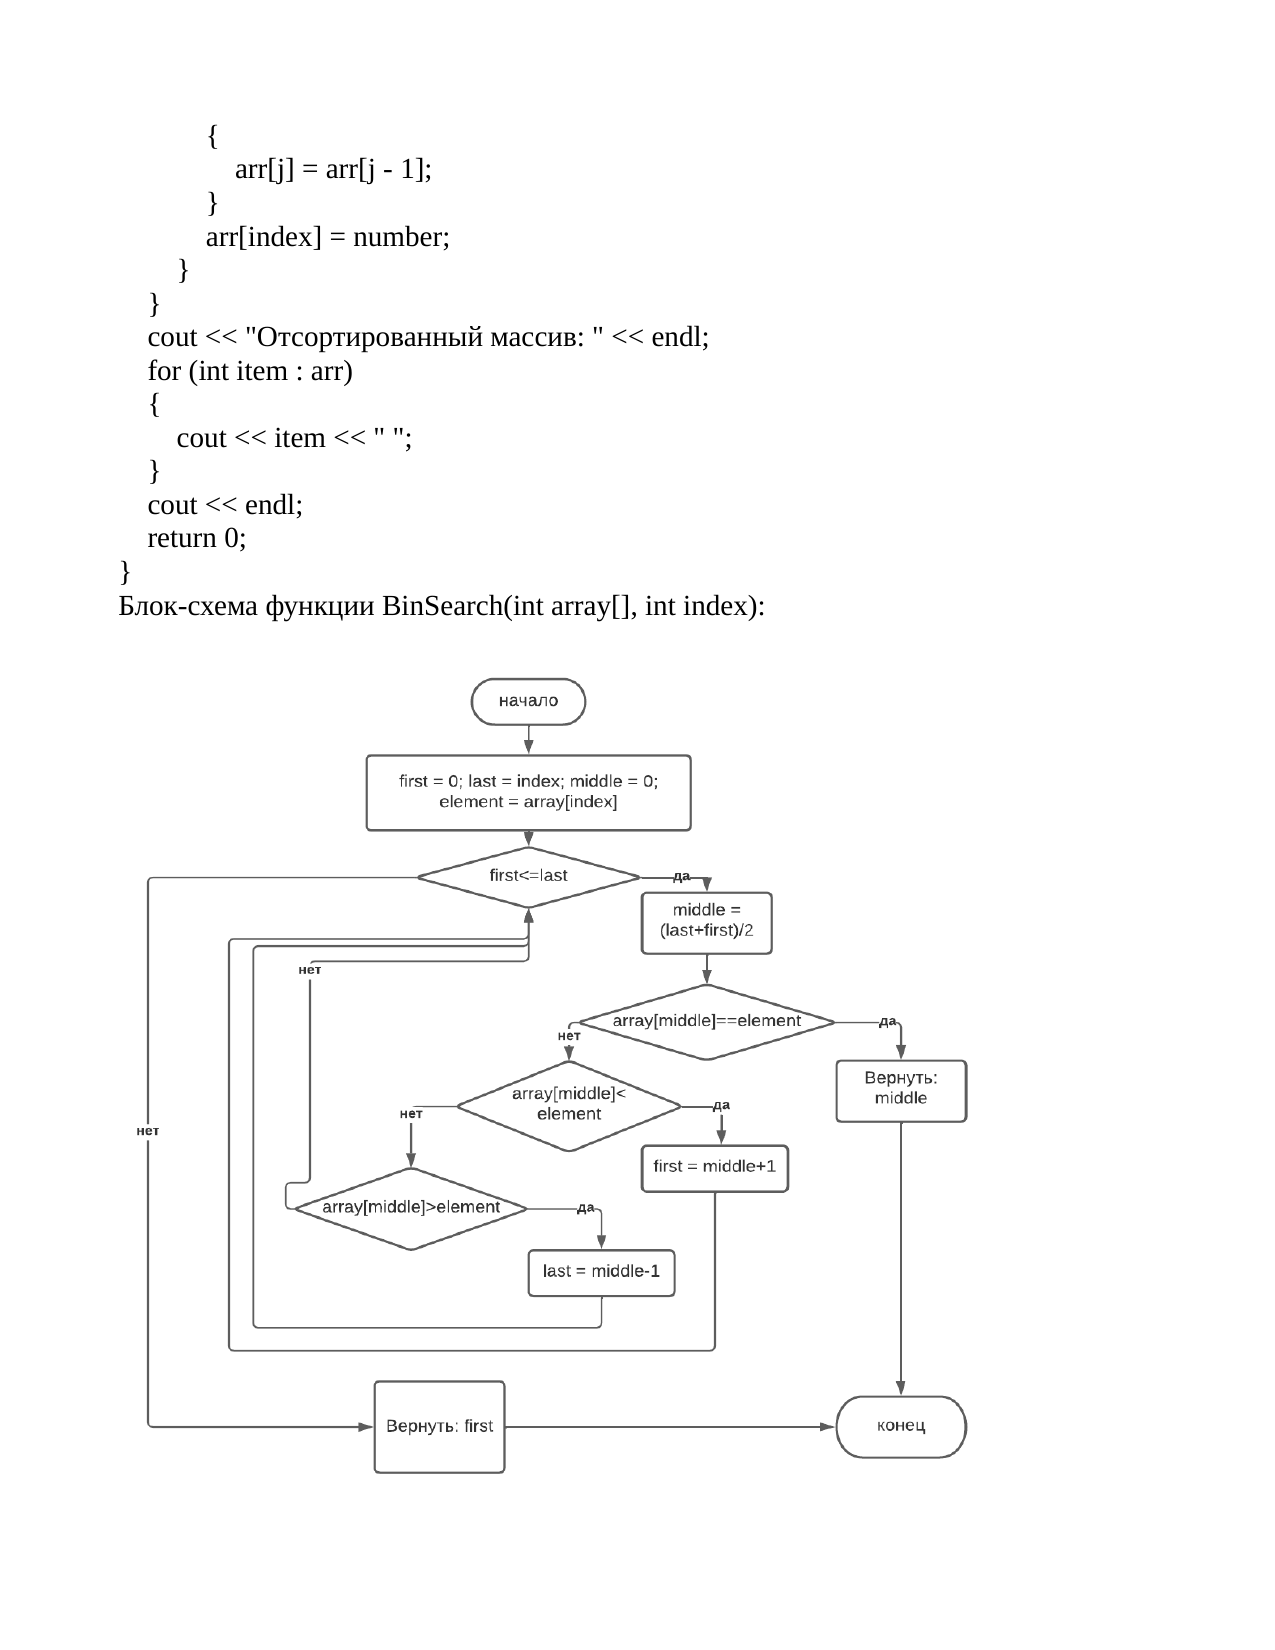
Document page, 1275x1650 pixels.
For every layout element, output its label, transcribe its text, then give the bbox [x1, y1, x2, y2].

text Блок-схема функции BinSearch(int array[], int index): [118, 588, 1157, 621]
text arr[j] = arr[j - 1]; [118, 152, 1157, 185]
text } [118, 286, 1157, 319]
text arr[index] = number; [118, 219, 1157, 252]
text { [118, 118, 1157, 152]
text return 0; [118, 521, 1157, 554]
text for (int item : arr) [118, 353, 1157, 386]
picture [103, 649, 998, 1503]
text cout << "Отсортированный массив: " << endl; [118, 319, 1157, 353]
text } [118, 453, 1157, 487]
text } [118, 252, 1157, 286]
text { [118, 386, 1157, 420]
text } [118, 185, 1157, 219]
text cout << item << " "; [118, 420, 1157, 453]
text cout << endl; [118, 487, 1157, 521]
text } [118, 554, 1157, 588]
